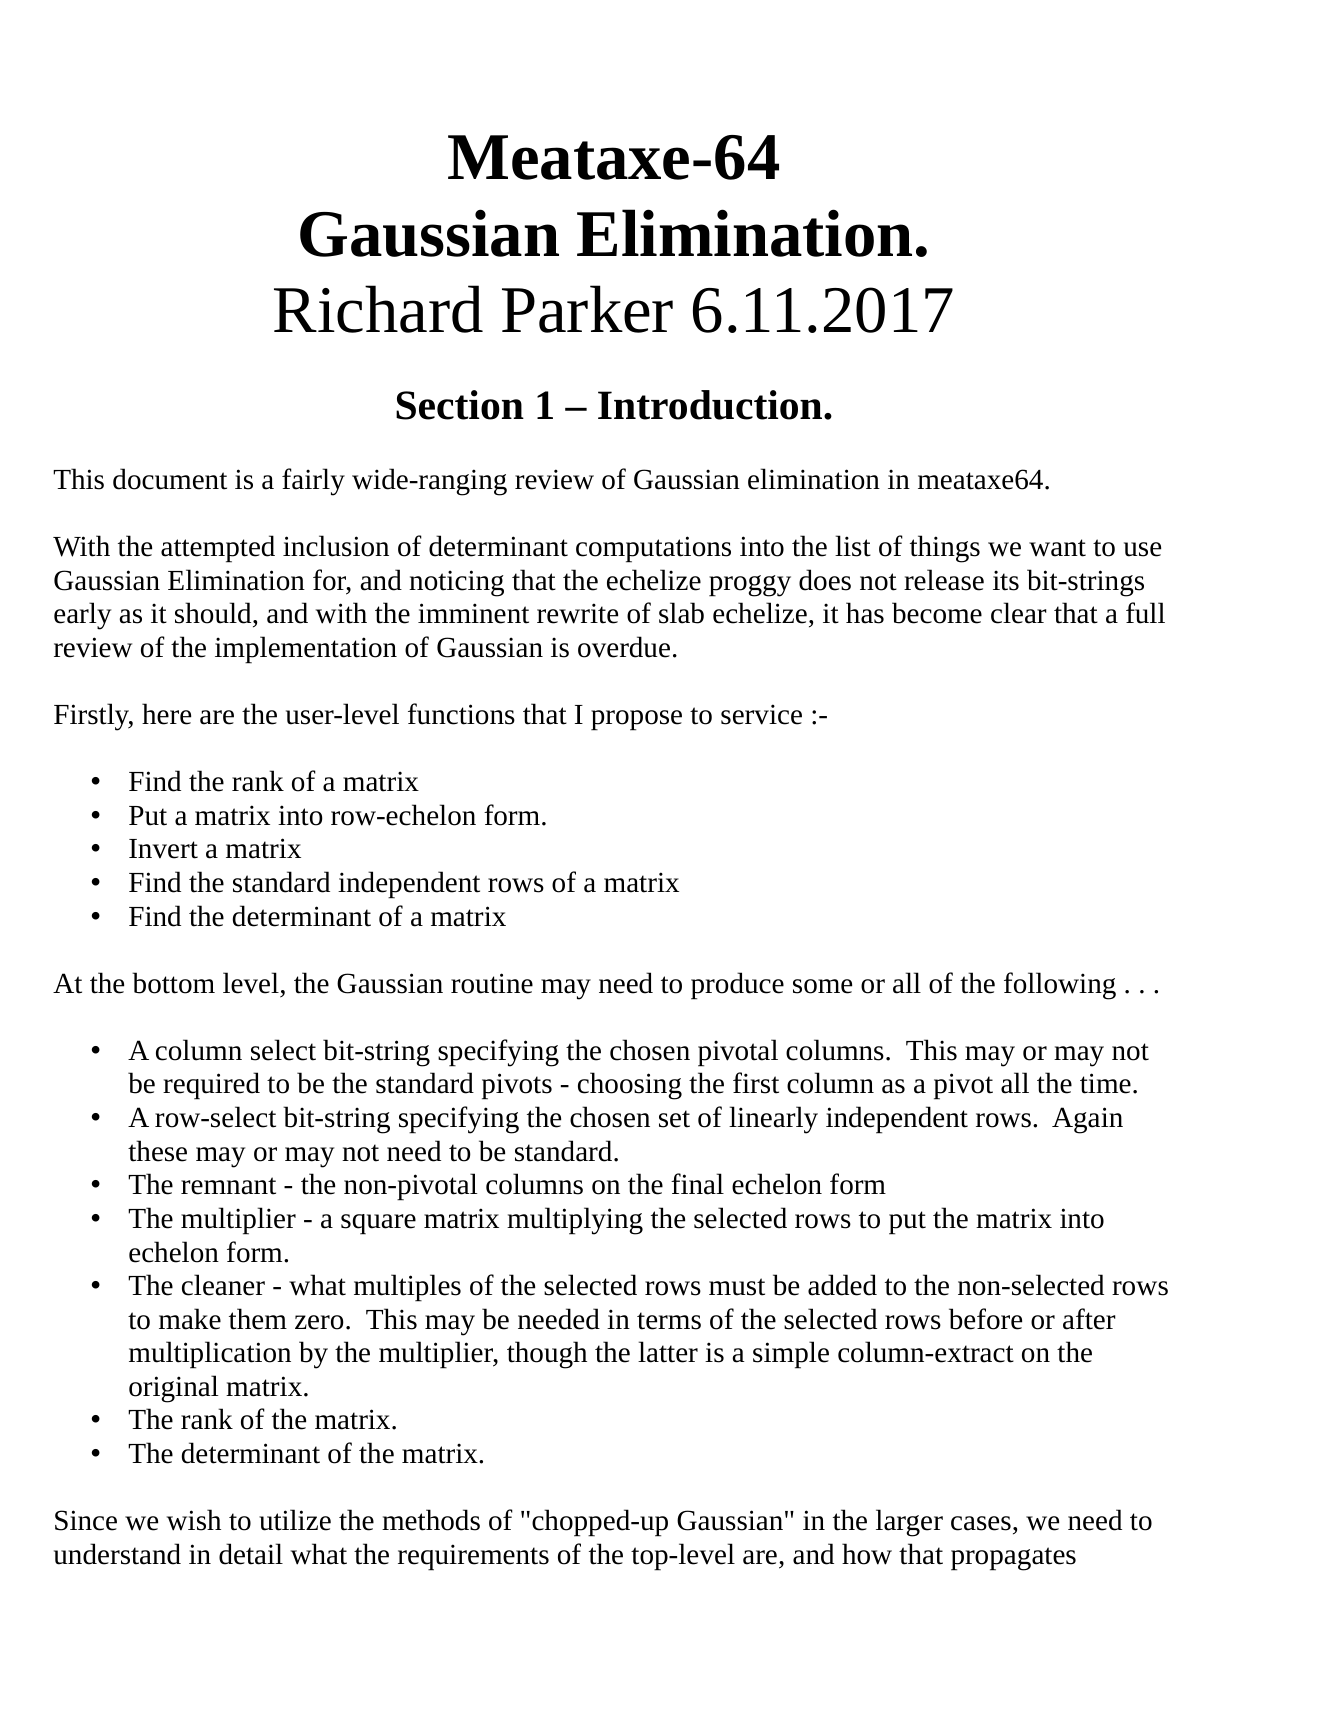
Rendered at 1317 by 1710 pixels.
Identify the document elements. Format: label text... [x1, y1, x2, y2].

text Firstly, here are the user-level functions that I propose to service :- [53, 697, 1174, 731]
list Find the standard independent rows of a matrix [91, 865, 1174, 899]
list Find the rank of a matrix [91, 764, 1174, 798]
text Gaussian Elimination. [53, 194, 1174, 271]
list The rank of the matrix. [91, 1402, 1174, 1436]
list The cleaner - what multiples of the selected rows must be added to the non-selected rows to make them zero. This may be needed in terms of the selected rows before or after multiplication by the multiplier, though the latter is a simple column-extract on the original matrix. [91, 1268, 1174, 1402]
list A column select bit-string specifying the chosen pivotal columns. This may or may not be required to be the standard pivots - choosing the first column as a pivot all the time. [91, 1033, 1174, 1100]
text This document is a fairly wide-ranging review of Gaussian elimination in meataxe64. [53, 462, 1174, 496]
text Meataxe-64 [53, 117, 1174, 194]
list Put a matrix into row-echelon form. [91, 798, 1174, 831]
list Invert a matrix [91, 831, 1174, 865]
text At the bottom level, the Gaussian routine may need to produce some or all of the following . . . [53, 966, 1174, 999]
list A row-select bit-string specifying the chosen set of linearly independent rows. Again these may or may not need to be standard. [91, 1100, 1174, 1167]
text Richard Parker 6.11.2017 [53, 271, 1174, 347]
text Section 1 – Introduction. [53, 381, 1174, 429]
list The remnant - the non-pivotal columns on the final echelon form [91, 1167, 1174, 1201]
list The multiplier - a square matrix multiplying the selected rows to put the matrix into echelon form. [91, 1201, 1174, 1268]
list The determinant of the matrix. [91, 1436, 1174, 1470]
text With the attempted inclusion of determinant computations into the list of things we want to use Gaussian Elimination for, and noticing that the echelize proggy does not release its bit-strings early as it should, and with the imminent rewrite of slab echelize, it has become clear that a full review of the implementation of Gaussian is overdue. [53, 529, 1174, 663]
text Since we wish to utilize the methods of "chopped-up Gaussian" in the larger cases, we need to understand in detail what the requirements of the top-level are, and how that propagates [53, 1503, 1174, 1570]
list Find the determinant of a matrix [91, 899, 1174, 932]
